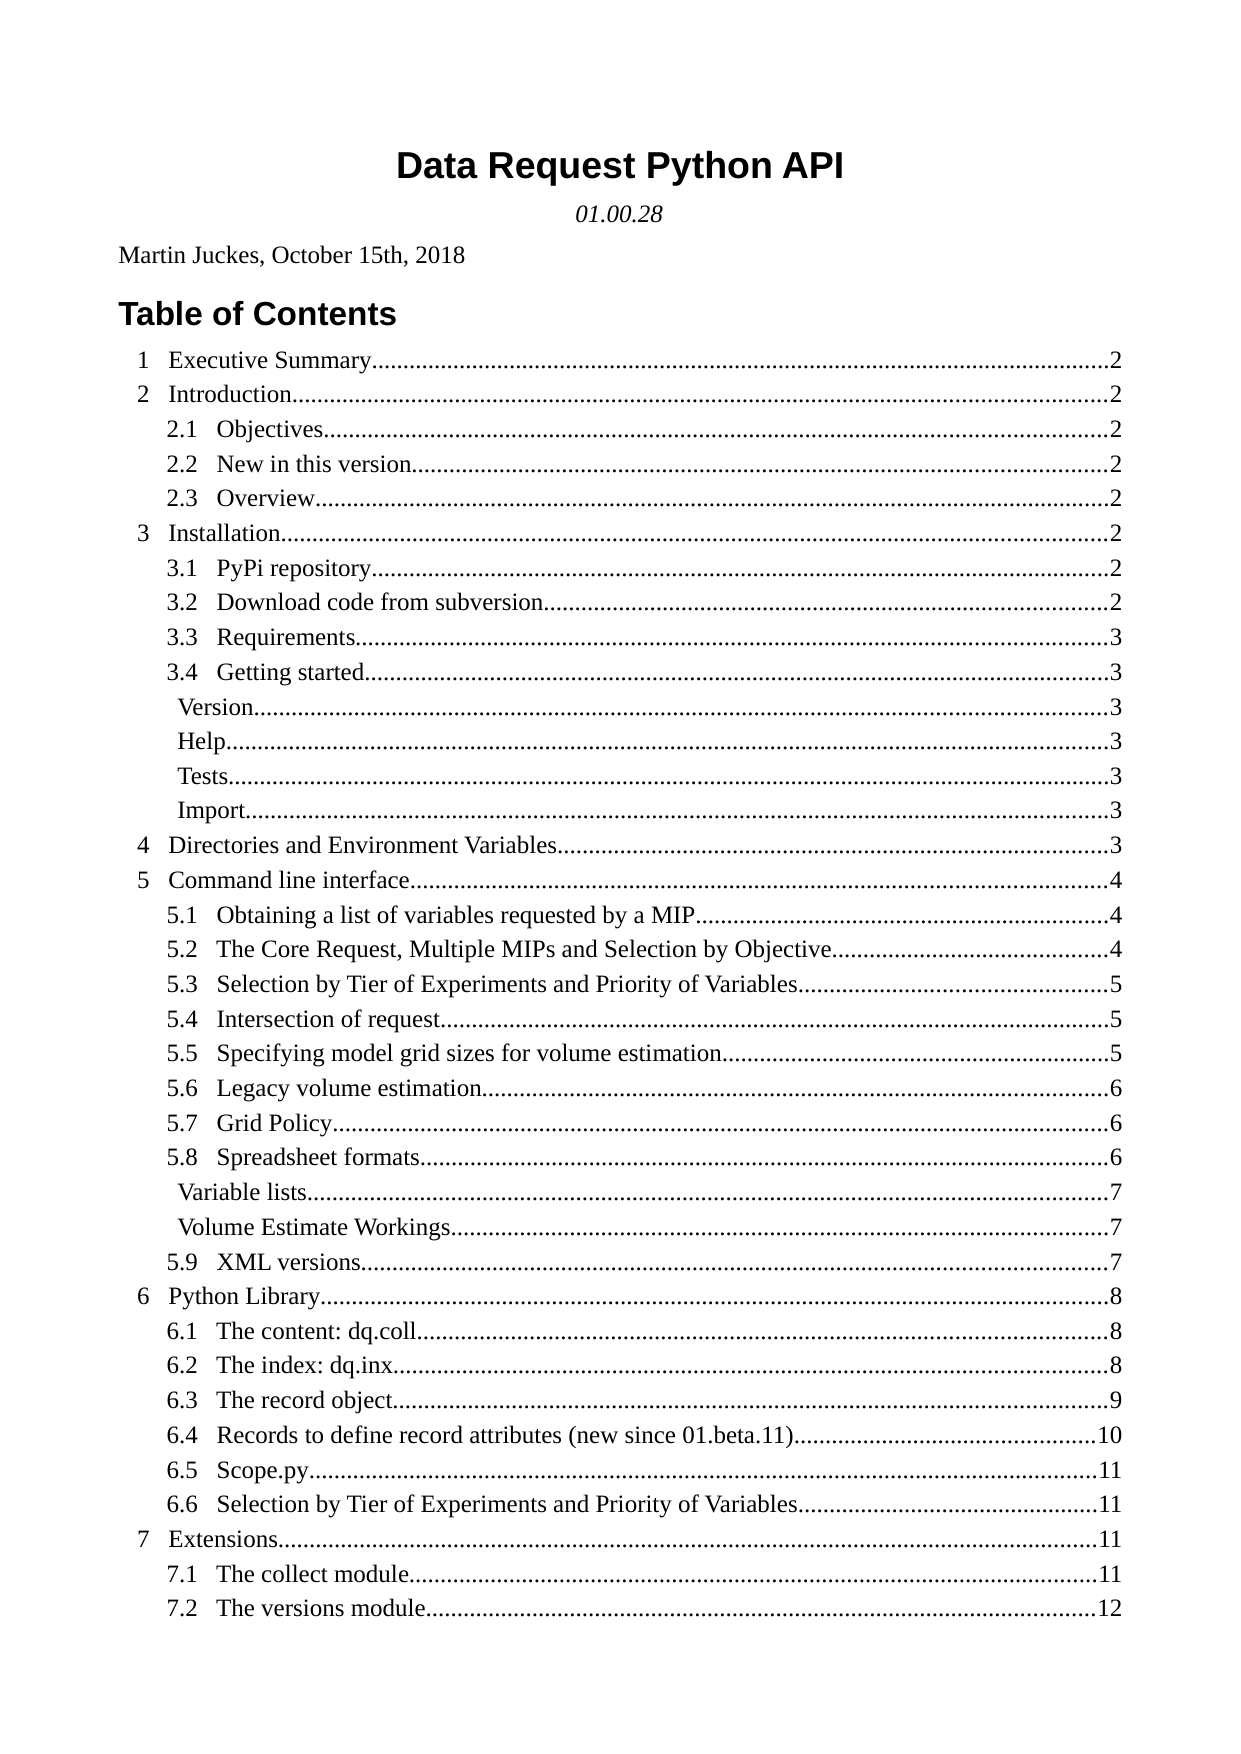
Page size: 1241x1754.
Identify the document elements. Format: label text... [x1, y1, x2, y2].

text 5.2 The Core Request, Multiple MIPs and Selection by Objective 4 [148, 934, 1122, 963]
text Help 3 [177, 726, 1122, 755]
text 2.1 Objectives 2 [148, 414, 1122, 443]
text 7.1 The collect module 11 [148, 1559, 1122, 1587]
text 6.1 The content: dq.coll 8 [148, 1316, 1122, 1345]
text 6.6 Selection by Tier of Experiments and Priority of Variables 11 [148, 1489, 1122, 1518]
text 01.00.28 [118, 199, 1122, 227]
text 6 Python Library 8 [118, 1281, 1122, 1310]
subtitle Table of Contents [118, 294, 1122, 332]
text 3.4 Getting started 3 [148, 657, 1122, 686]
text 5.4 Intersection of request 5 [148, 1004, 1122, 1032]
text 6.5 Scope.py 11 [148, 1455, 1122, 1483]
text 7 Extensions 11 [118, 1524, 1122, 1553]
text 6.2 The index: dq.inx 8 [148, 1351, 1122, 1379]
text 3 Installation 2 [118, 518, 1122, 547]
text 5.5 Specifying model grid sizes for volume estimation 5 [148, 1038, 1122, 1067]
text 5.9 XML versions 7 [148, 1247, 1122, 1275]
text 3.2 Download code from subversion 2 [148, 587, 1122, 616]
text 5.1 Obtaining a list of variables requested by a MIP 4 [148, 900, 1122, 928]
text 6.4 Records to define record attributes (new since 01.beta.11) 10 [148, 1420, 1122, 1449]
text 4 Directories and Environment Variables 3 [118, 830, 1122, 859]
text Martin Juckes, October 15th, 2018 [118, 240, 1122, 269]
title Data Request Python API [118, 143, 1122, 186]
text 5.6 Legacy volume estimation 6 [148, 1073, 1122, 1102]
text Volume Estimate Workings 7 [177, 1212, 1122, 1241]
text 2 Introduction 2 [118, 379, 1122, 408]
text Variable lists 7 [177, 1177, 1122, 1206]
text 3.3 Requirements 3 [148, 622, 1122, 651]
text 1 Executive Summary 2 [118, 345, 1122, 373]
text 2.3 Overview 2 [148, 483, 1122, 512]
text 2.2 New in this version 2 [148, 449, 1122, 477]
text 5.3 Selection by Tier of Experiments and Priority of Variables 5 [148, 969, 1122, 998]
text Import 3 [177, 796, 1122, 824]
text Tests 3 [177, 761, 1122, 790]
text Version 3 [177, 692, 1122, 720]
text 5 Command line interface 4 [118, 865, 1122, 894]
text 3.1 PyPi repository 2 [148, 553, 1122, 582]
text 6.3 The record object 9 [148, 1385, 1122, 1414]
text 5.8 Spreadsheet formats 6 [148, 1142, 1122, 1171]
text 5.7 Grid Policy 6 [148, 1108, 1122, 1137]
text 7.2 The versions module 12 [148, 1593, 1122, 1622]
